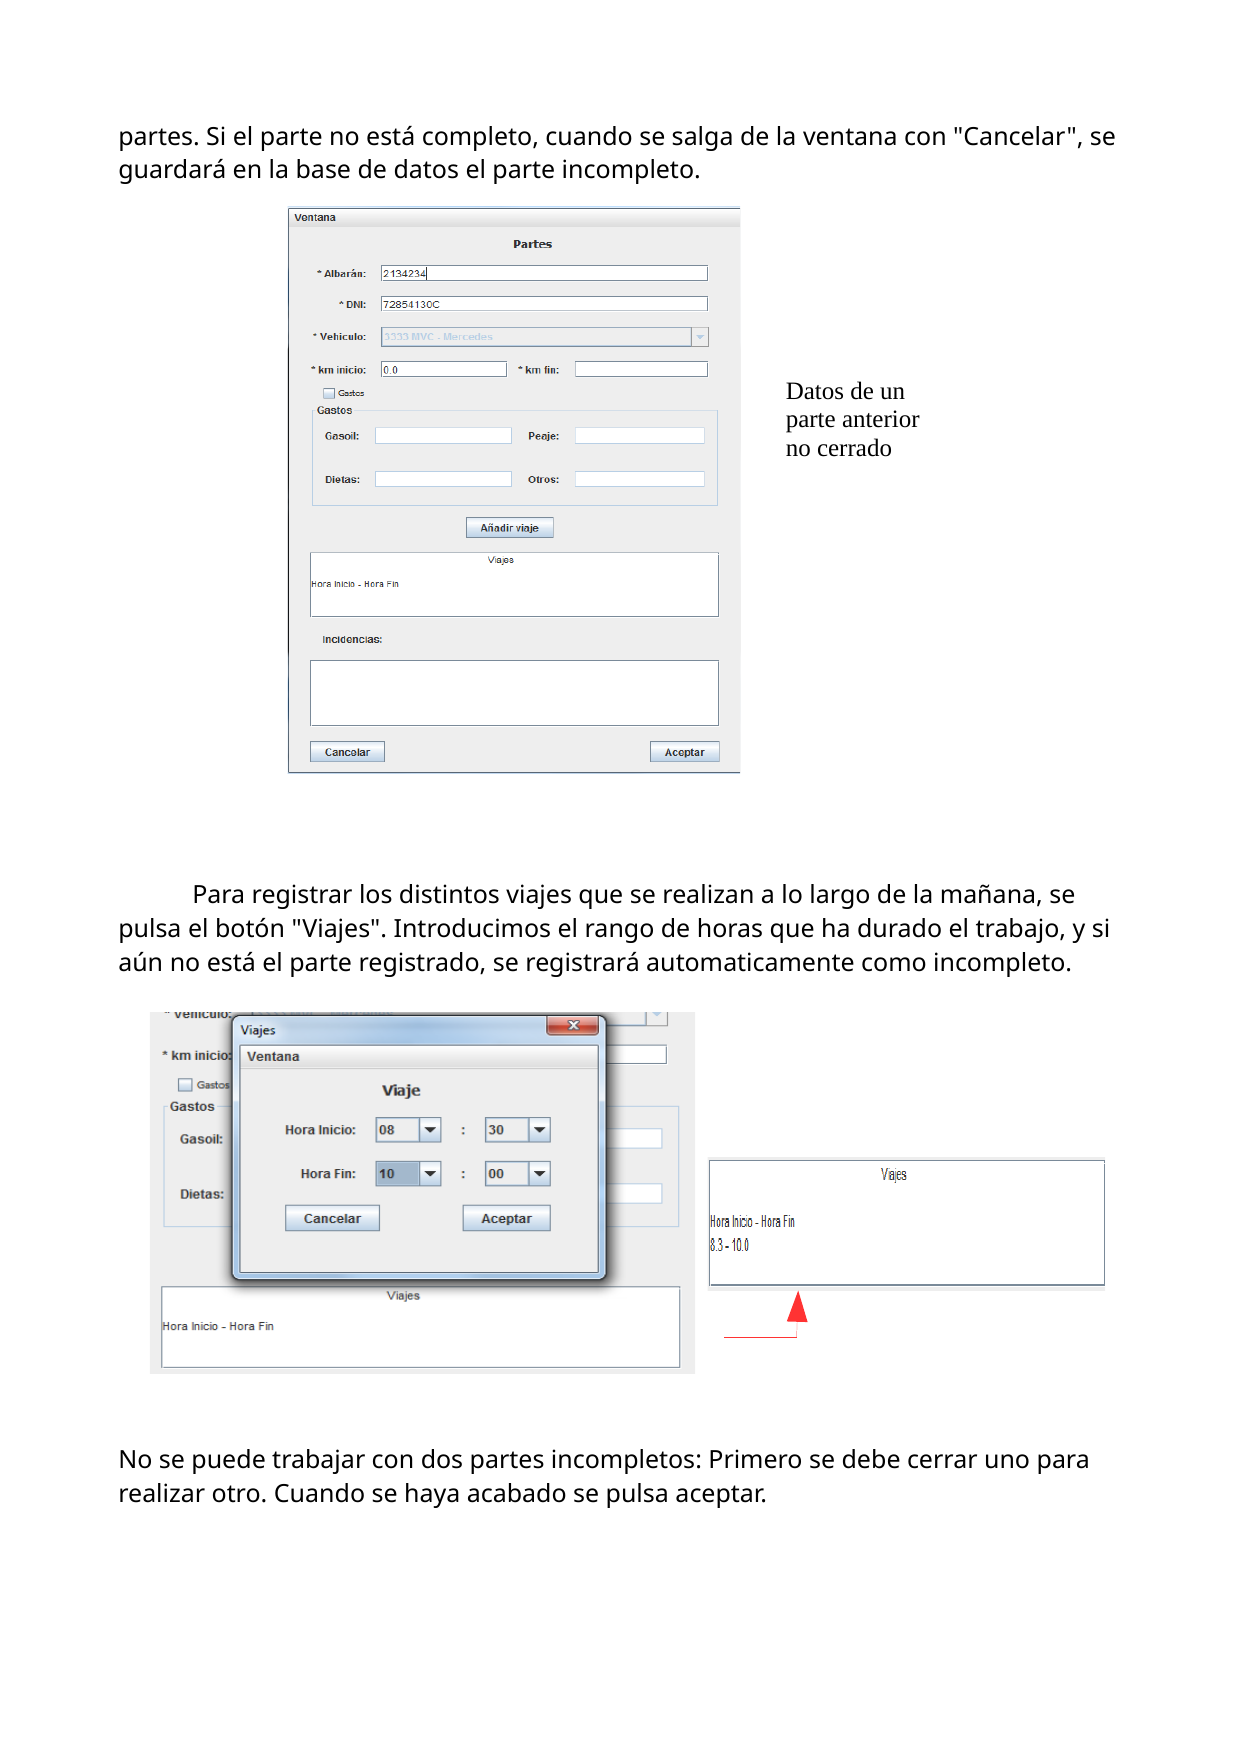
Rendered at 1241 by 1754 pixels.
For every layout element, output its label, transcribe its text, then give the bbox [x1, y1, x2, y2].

picture [707, 1157, 1106, 1291]
picture [149, 1012, 696, 1374]
text No se puede trabajar con dos partes incompletos: Primero se debe cerrar uno para realizar otro. Cuando se haya acabado se pulsa aceptar. [118, 1441, 1122, 1509]
text partes. Si el parte no está completo, cuando se salga de la ventana con "Cancelar", se guardará en la base de datos el parte incompleto. [118, 118, 1122, 186]
picture [287, 206, 741, 774]
text Para registrar los distintos viajes que se realizan a lo largo de la mañana, se pulsa el botón "Viajes". Introducimos el rango de horas que ha durado el trabajo, y si aún no está el parte registrado, se registrará automaticamente como incompleto. [118, 876, 1122, 978]
